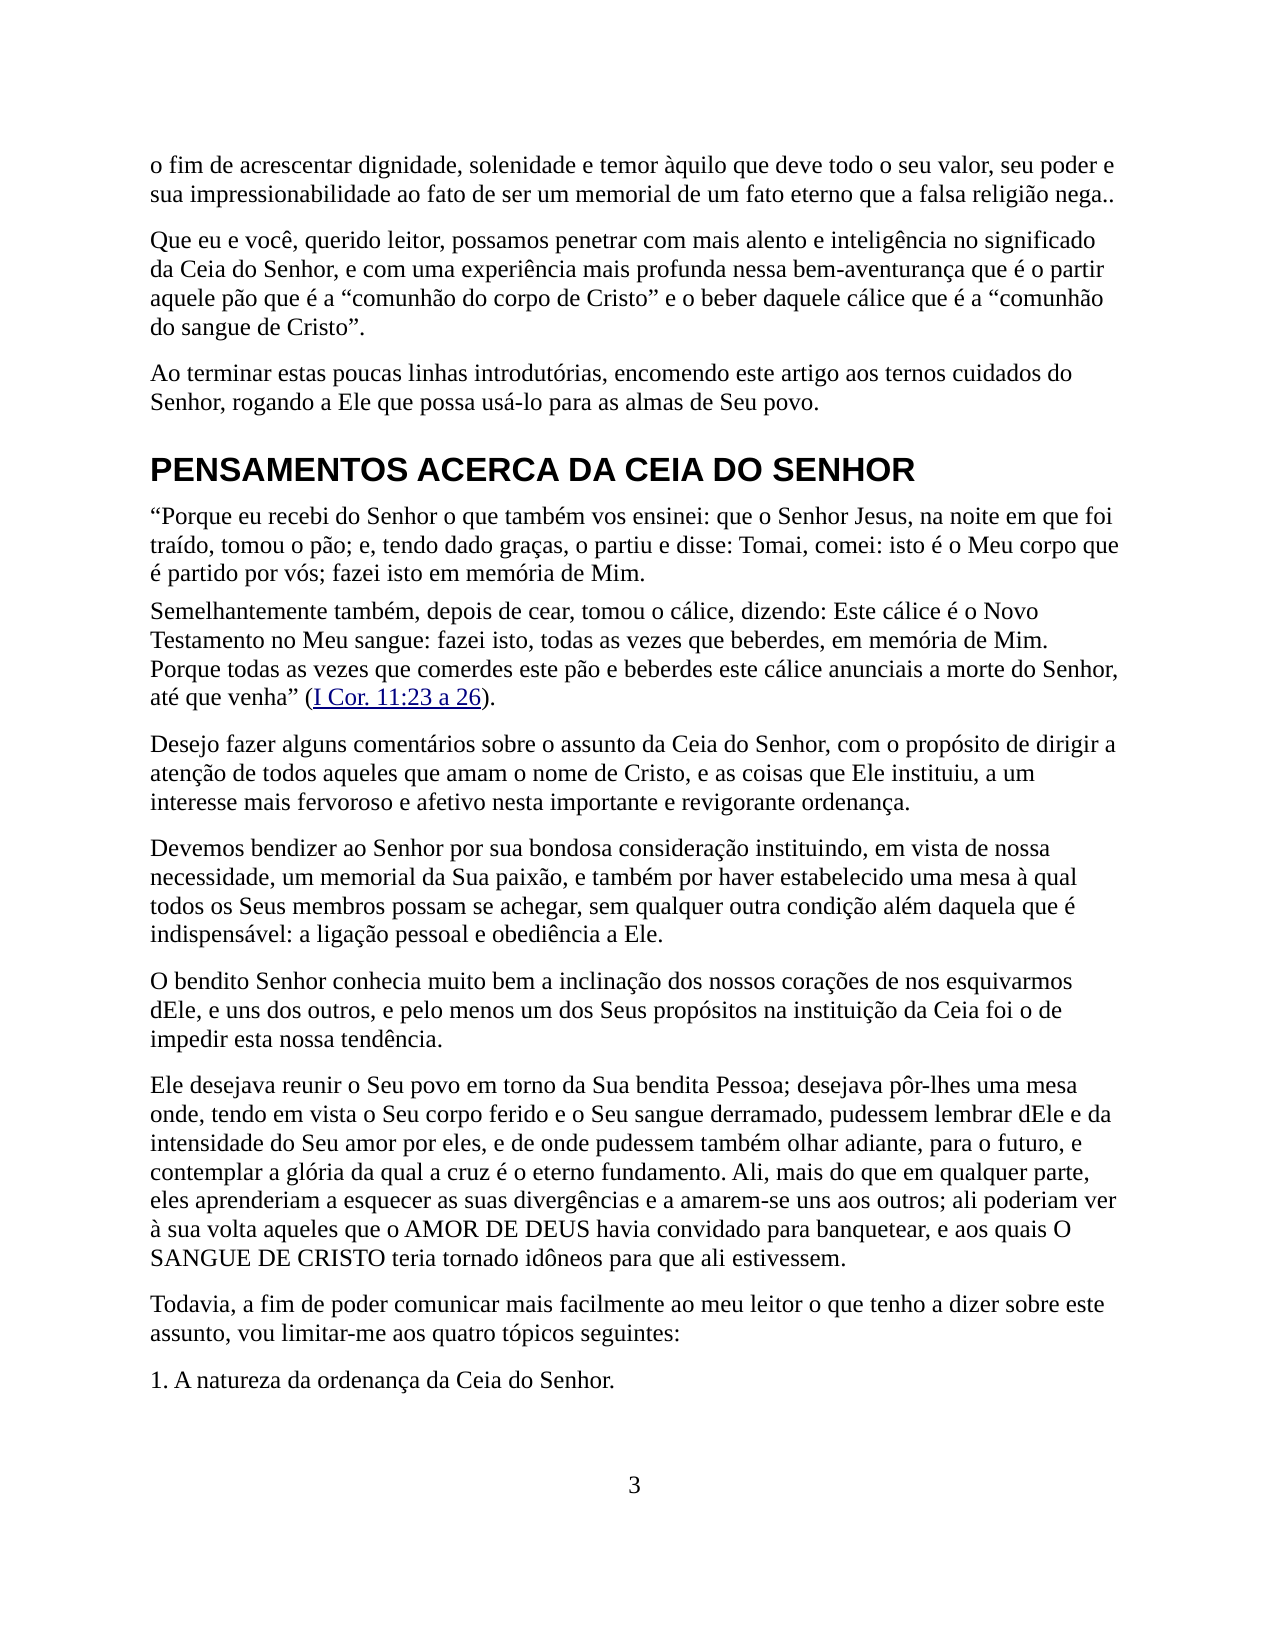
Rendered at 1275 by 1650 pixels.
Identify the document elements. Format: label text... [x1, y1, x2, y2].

text Todavia, a fim de poder comunicar mais facilmente ao meu leitor o que tenho a dizer sobre este assunto, vou limitar-me aos quatro tópicos seguintes: [150, 1289, 1125, 1347]
text Devemos bendizer ao Senhor por sua bondosa consideração instituindo, em vista de nossa necessidade, um memorial da Sua paixão, e também por haver estabelecido uma mesa à qual todos os Seus membros possam se achegar, sem qualquer outra condição além daquela que é indispensável: a ligação pessoal e obediência a Ele. [150, 833, 1125, 948]
text Ao terminar estas poucas linhas introdutórias, encomendo este artigo aos ternos cuidados do Senhor, rogando a Ele que possa usá-lo para as almas de Seu povo. [150, 358, 1125, 416]
text O bendito Senhor conhecia muito bem a inclinação dos nossos corações de nos esquivarmos dEle, e uns dos outros, e pelo menos um dos Seus propósitos na instituição da Ceia foi o de impedir esta nossa tendência. [150, 966, 1125, 1052]
text o fim de acrescentar dignidade, solenidade e temor àquilo que deve todo o seu valor, seu poder e sua impressionabilidade ao fato de ser um memorial de um fato eterno que a falsa religião nega.. [150, 150, 1125, 207]
text 1. A natureza da ordenança da Ceia do Senhor. [150, 1365, 1125, 1394]
text “Porque eu recebi do Senhor o que também vos ensinei: que o Senhor Jesus, na noite em que foi traído, tomou o pão; e, tendo dado graças, o partiu e disse: Tomai, comei: isto é o Meu corpo que é partido por vós; fazei isto em memória de Mim. [150, 501, 1125, 587]
text Ele desejava reunir o Seu povo em torno da Sua bendita Pessoa; desejava pôr-lhes uma mesa onde, tendo em vista o Seu corpo ferido e o Seu sangue derramado, pudessem lembrar dEle e da intensidade do Seu amor por eles, e de onde pudessem também olhar adiante, para o futuro, e contemplar a glória da qual a cruz é o eterno fundamento. Ali, mais do que em qualquer parte, eles aprenderiam a esquecer as suas divergências e a amarem-se uns aos outros; ali poderiam ver à sua volta aqueles que o AMOR DE DEUS havia convidado para banquetear, e aos quais O SANGUE DE CRISTO teria tornado idôneos para que ali estivessem. [150, 1070, 1125, 1272]
text Semelhantemente também, depois de cear, tomou o cálice, dizendo: Este cálice é o Novo Testamento no Meu sangue: fazei isto, todas as vezes que beberdes, em memória de Mim. Porque todas as vezes que comerdes este pão e beberdes este cálice anunciais a morte do Senhor, até que venha” (I Cor. 11:23 a 26). [150, 596, 1125, 711]
text Que eu e você, querido leitor, possamos penetrar com mais alento e inteligência no significado da Ceia do Senhor, e com uma experiência mais profunda nessa bem-aventurança que é o partir aquele pão que é a “comunhão do corpo de Cristo” e o beber daquele cálice que é a “comunhão do sangue de Cristo”. [150, 225, 1125, 340]
text Desejo fazer alguns comentários sobre o assunto da Ceia do Senhor, com o propósito de dirigir a atenção de todos aqueles que amam o nome de Cristo, e as coisas que Ele instituiu, a um interesse mais fervoroso e afetivo nesta importante e revigorante ordenança. [150, 729, 1125, 815]
subtitle PENSAMENTOS ACERCA DA CEIA DO SENHOR [150, 450, 1125, 488]
